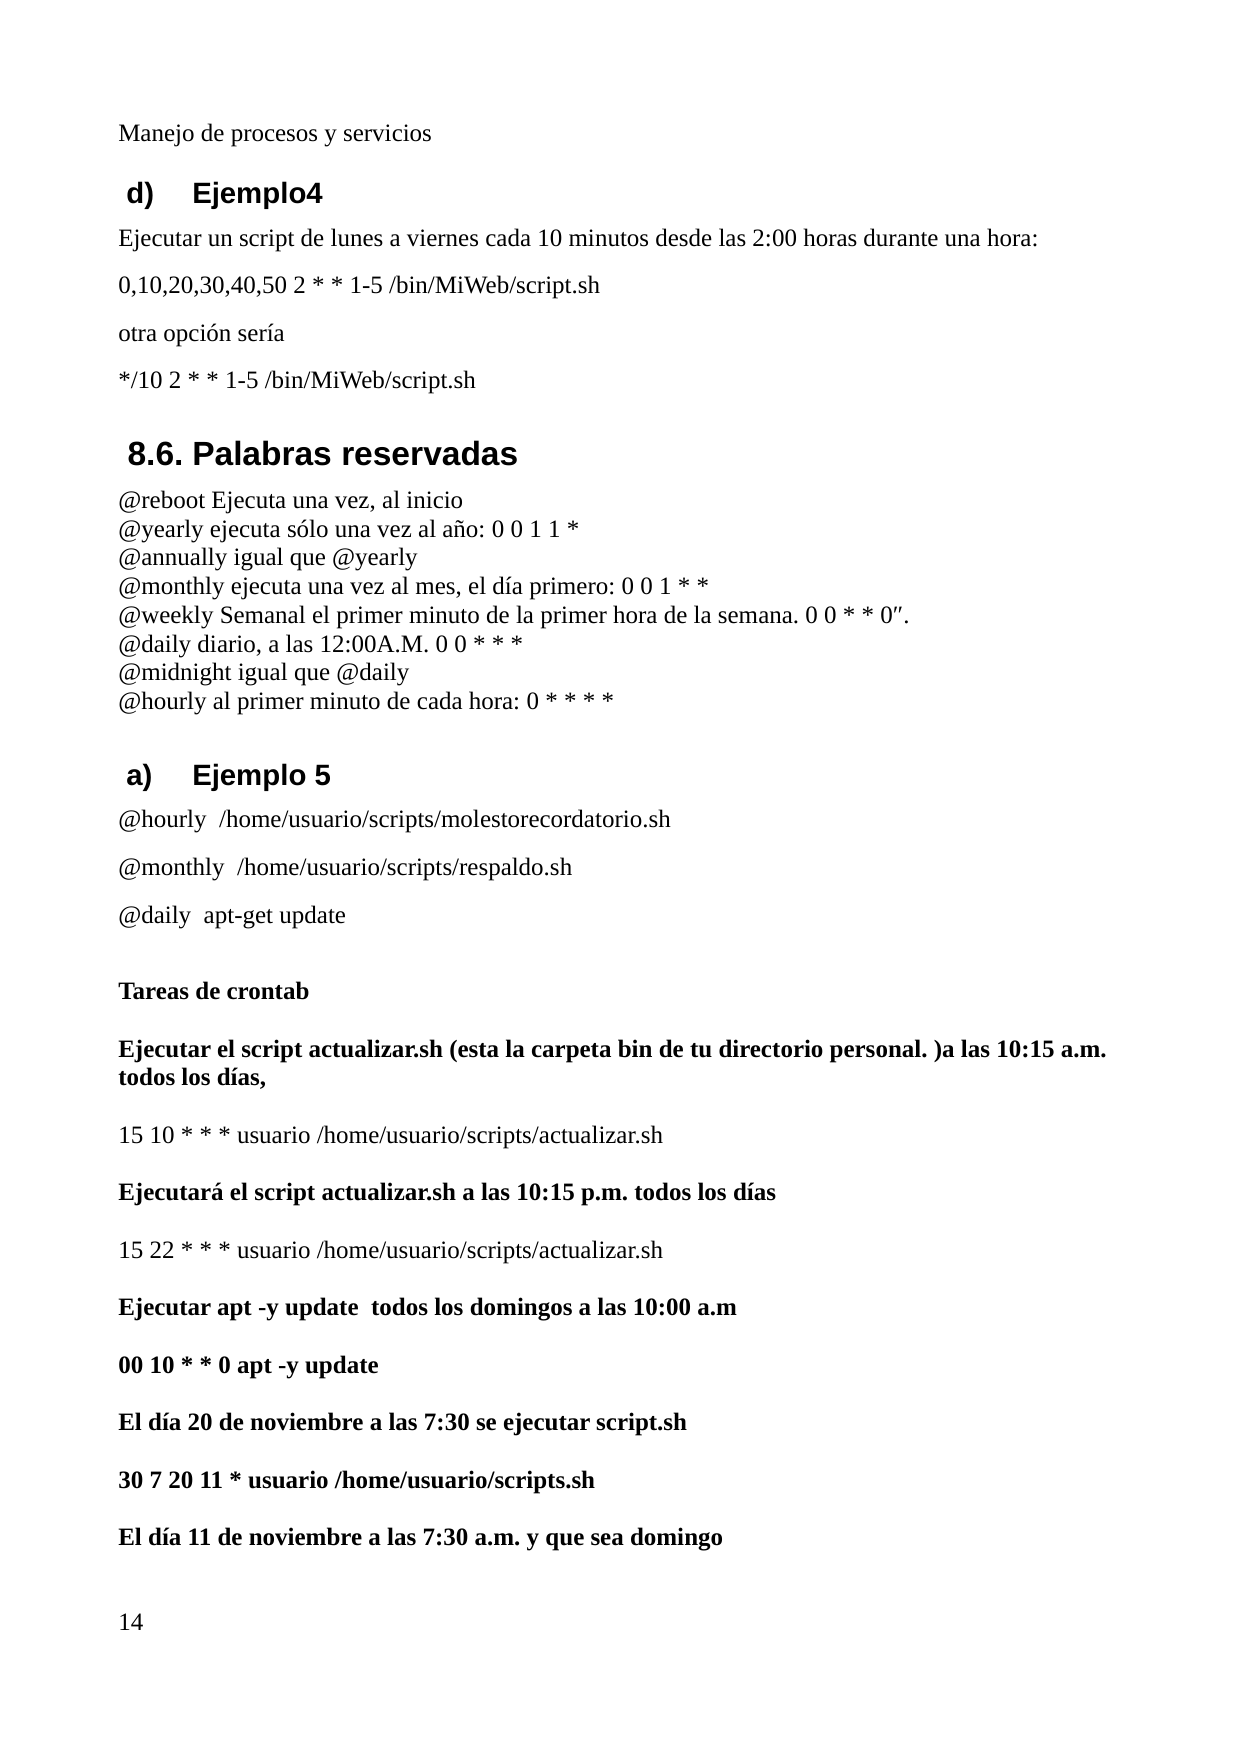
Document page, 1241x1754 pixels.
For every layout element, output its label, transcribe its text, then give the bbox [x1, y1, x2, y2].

text @monthly ejecuta una vez al mes, el día primero: 0 0 1 * * [118, 571, 1122, 600]
text @weekly Semanal el primer minuto de la primer hora de la semana. 0 0 * * 0″. [118, 600, 1122, 629]
subtitle Palabras reservadas [118, 434, 1122, 472]
text @hourly /home/usuario/scripts/molestorecordatorio.sh [118, 804, 1122, 833]
subtitle Ejemplo4 [118, 176, 1122, 210]
text otra opción sería [118, 318, 1122, 347]
text El día 11 de noviembre a las 7:30 a.m. y que sea domingo [118, 1522, 1122, 1551]
subtitle Ejemplo 5 [118, 758, 1122, 792]
text 0,10,20,30,40,50 2 * * 1-5 /bin/MiWeb/script.sh [118, 270, 1122, 299]
text */10 2 * * 1-5 /bin/MiWeb/script.sh [118, 365, 1122, 394]
text El día 20 de noviembre a las 7:30 se ejecutar script.sh [118, 1407, 1122, 1436]
text Ejecutará el script actualizar.sh a las 10:15 p.m. todos los días [118, 1177, 1122, 1206]
text @daily diario, a las 12:00A.M. 0 0 * * * [118, 629, 1122, 657]
text Ejecutar el script actualizar.sh (esta la carpeta bin de tu directorio personal. )a las 10:15 a.m. todos los días, [118, 1034, 1122, 1091]
text Ejecutar apt -y update todos los domingos a las 10:00 a.m [118, 1292, 1122, 1321]
text 30 7 20 11 * usuario /home/usuario/scripts.sh [118, 1465, 1122, 1494]
text @daily apt-get update [118, 900, 1122, 928]
text Tareas de crontab [118, 976, 1122, 1005]
text @monthly /home/usuario/scripts/respaldo.sh [118, 852, 1122, 881]
text 15 10 * * * usuario /home/usuario/scripts/actualizar.sh [118, 1120, 1122, 1149]
text @midnight igual que @daily [118, 657, 1122, 686]
text Ejecutar un script de lunes a viernes cada 10 minutos desde las 2:00 horas durante una hora: [118, 223, 1122, 251]
text 15 22 * * * usuario /home/usuario/scripts/actualizar.sh [118, 1235, 1122, 1264]
text @reboot Ejecuta una vez, al inicio [118, 485, 1122, 514]
text @yearly ejecuta sólo una vez al año: 0 0 1 1 * [118, 514, 1122, 542]
text @hourly al primer minuto de cada hora: 0 * * * * [118, 686, 1122, 715]
text 00 10 * * 0 apt -y update [118, 1350, 1122, 1379]
text @annually igual que @yearly [118, 542, 1122, 571]
